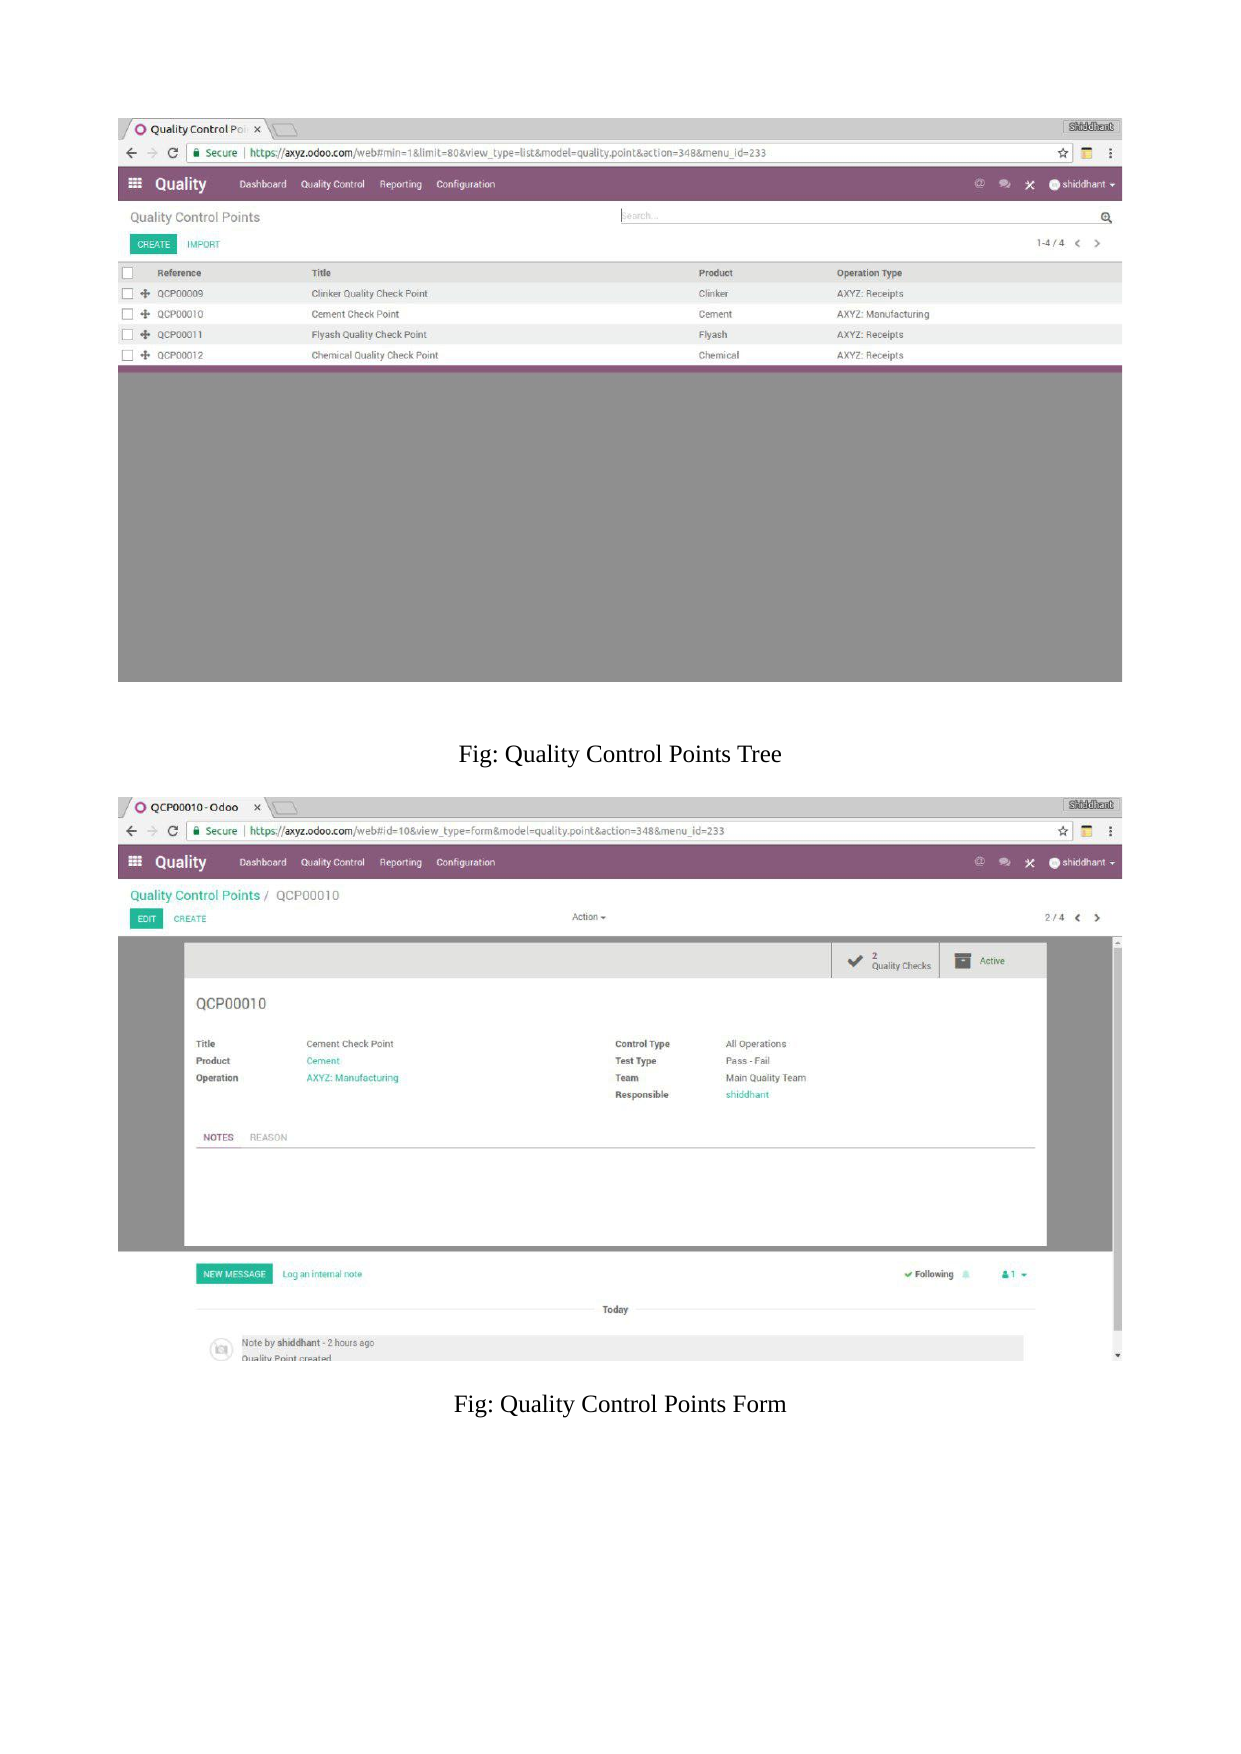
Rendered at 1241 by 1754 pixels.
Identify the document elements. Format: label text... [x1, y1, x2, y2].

picture [118, 797, 1123, 1361]
picture [118, 118, 1123, 682]
text Fig: Quality Control Points Form [118, 1389, 1122, 1418]
text Fig: Quality Control Points Tree [118, 739, 1122, 768]
